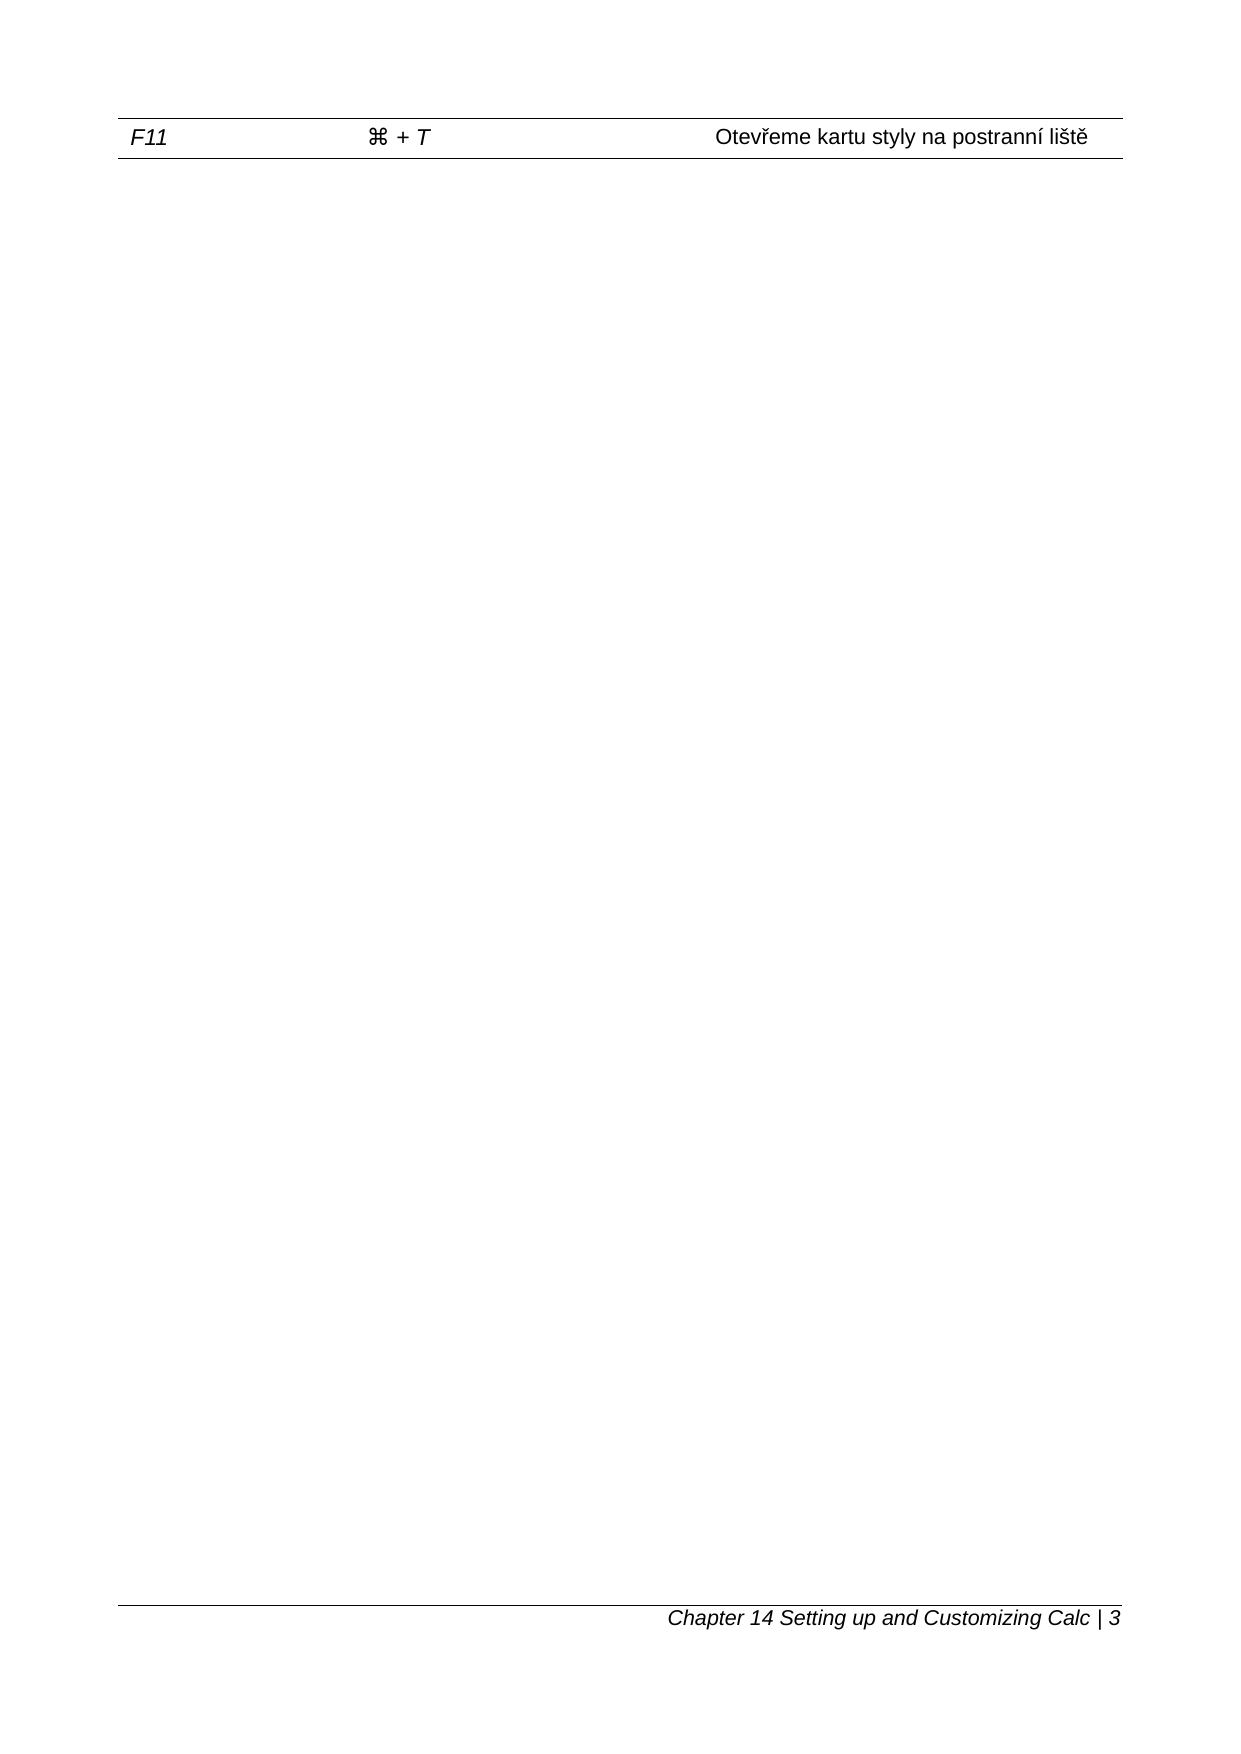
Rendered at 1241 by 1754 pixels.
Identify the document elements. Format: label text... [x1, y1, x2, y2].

table_cell Otevřeme kartu styly na postranní liště [703, 119, 1123, 158]
table_cell F11 [118, 119, 355, 158]
table_cell ⌘ + T [355, 119, 703, 158]
